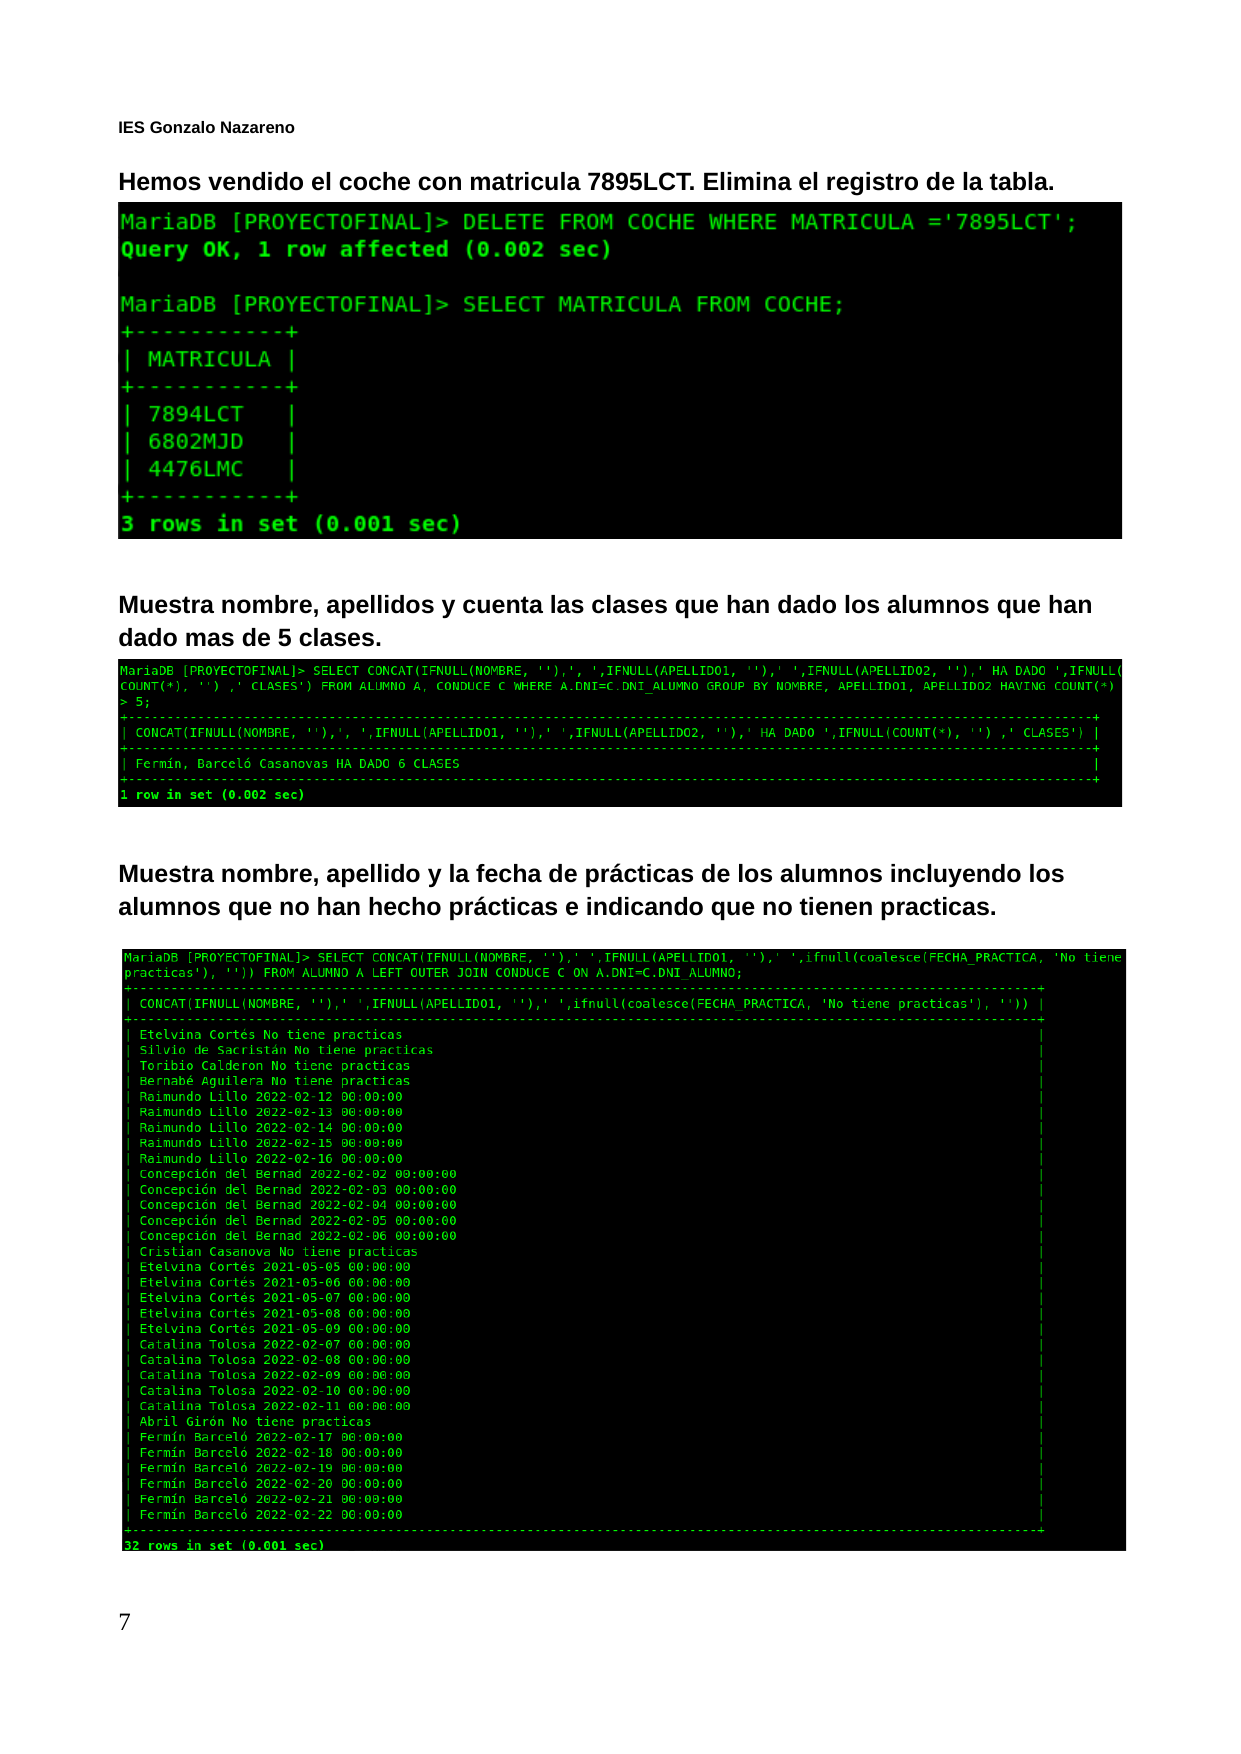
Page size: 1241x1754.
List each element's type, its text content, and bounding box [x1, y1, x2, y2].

picture [118, 659, 1123, 807]
picture [122, 949, 1127, 1551]
text Muestra nombre, apellido y la fecha de prácticas de los alumnos incluyendo los alumnos que no han hecho prácticas e indicando que no tienen practicas. [118, 859, 1122, 921]
picture [118, 202, 1123, 539]
text Muestra nombre, apellidos y cuenta las clases que han dado los alumnos que han dado mas de 5 clases. [118, 590, 1122, 652]
text Hemos vendido el coche con matricula 7895LCT. Elimina el registro de la tabla. [118, 167, 1122, 196]
